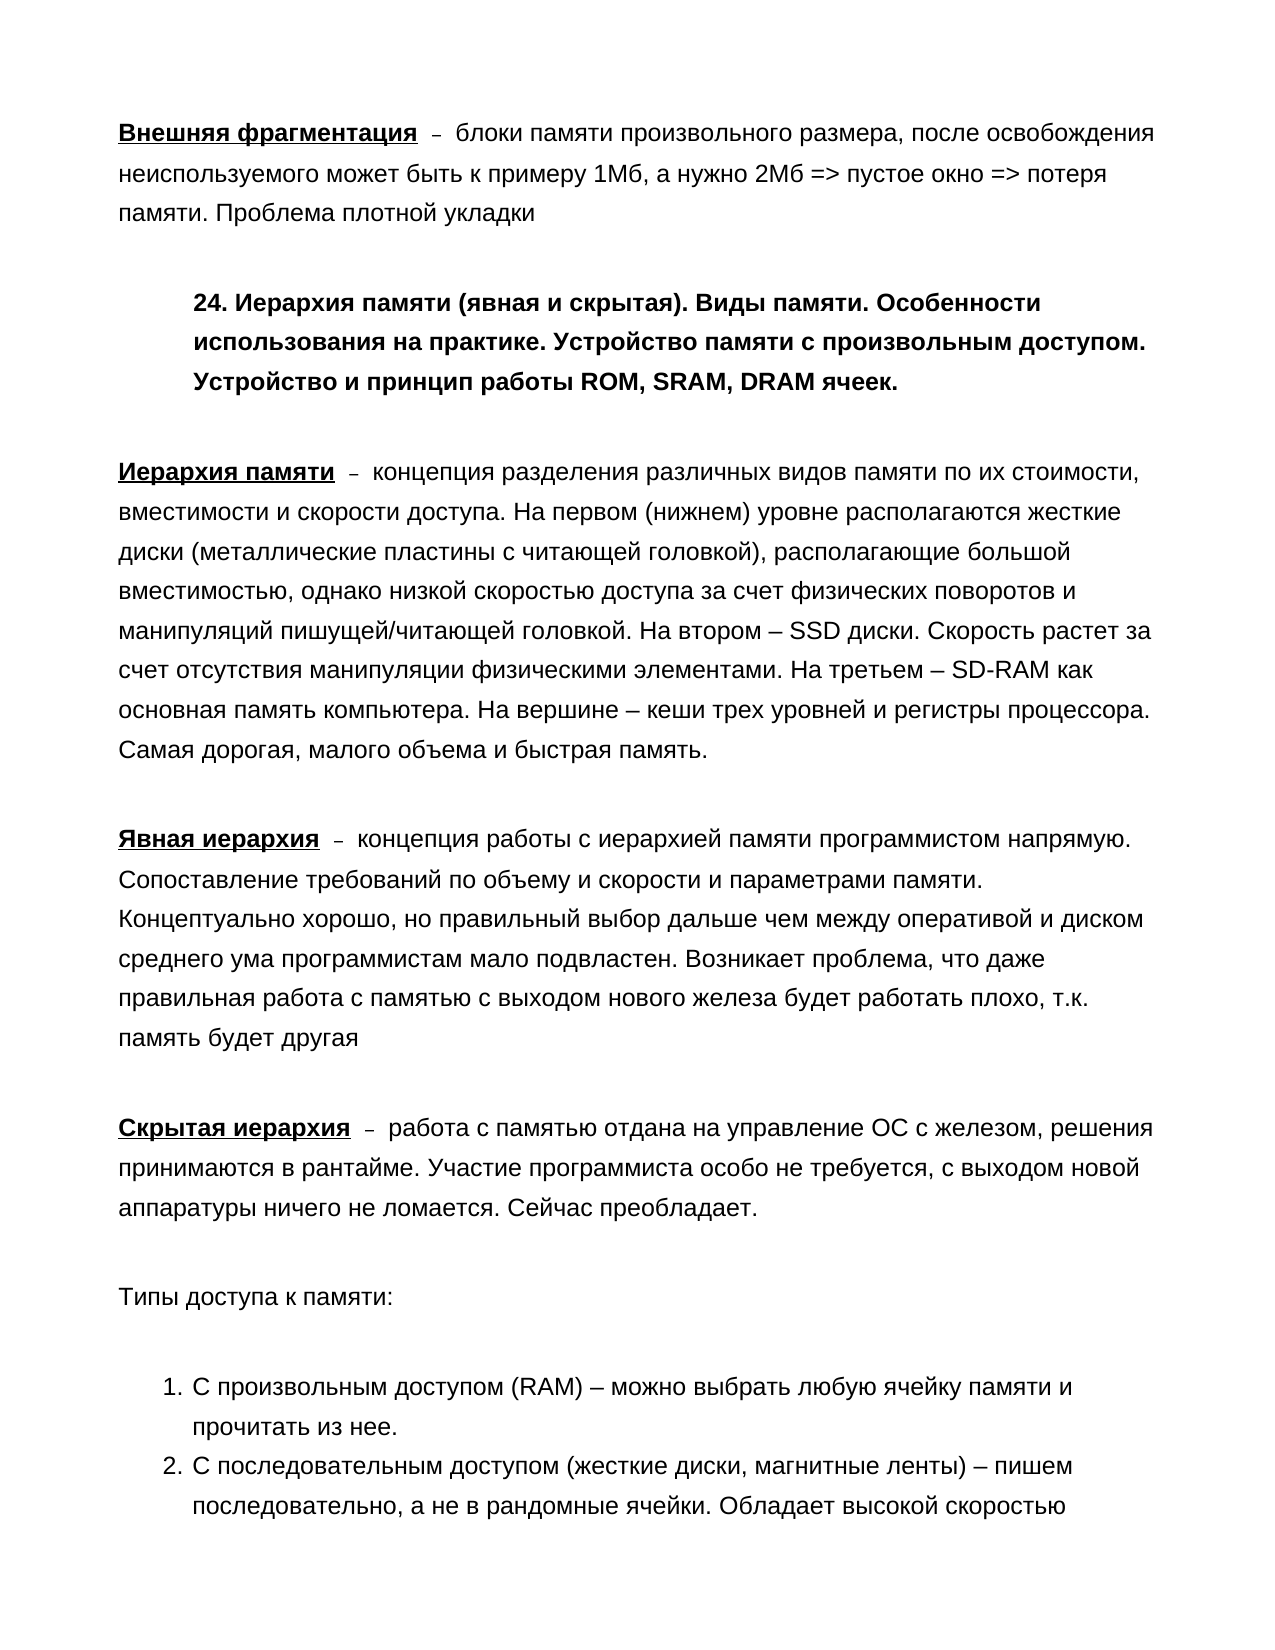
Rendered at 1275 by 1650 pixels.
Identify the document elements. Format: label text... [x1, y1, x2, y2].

text Внешняя фрагментация – блоки памяти произвольного размера, после освобождения неиспользуемого может быть к примеру 1Мб, а нужно 2Мб => пустое окно => потеря памяти. Проблема плотной укладки [118, 118, 1157, 227]
text Типы доступа к памяти: [118, 1282, 1157, 1311]
text Явная иерархия – концепция работы с иерархией памяти программистом напрямую. Сопоставление требований по объему и скорости и параметрами памяти. Концептуально хорошо, но правильный выбор дальше чем между оперативой и диском среднего ума программистам мало подвластен. Возникает проблема, что даже правильная работа с памятью с выходом нового железа будет работать плохо, т.к. память будет другая [118, 824, 1157, 1052]
list С произвольным доступом (RAM) – можно выбрать любую ячейку памяти и прочитать из нее. [162, 1372, 1157, 1440]
text Скрытая иерархия – работа с памятью отдана на управление ОС с железом, решения принимаются в рантайме. Участие программиста особо не требуется, с выходом новой аппаратуры ничего не ломается. Сейчас преобладает. [118, 1113, 1157, 1221]
list С последовательным доступом (жесткие диски, магнитные ленты) – пишем последовательно, а не в рандомные ячейки. Обладает высокой скоростью [162, 1451, 1157, 1519]
subtitle 24. Иерархия памяти (явная и скрытая). Виды памяти. Особенности использования на практике. Устройство памяти с произвольным доступом. Устройство и принцип работы ROM, SRAM, DRAM ячеек. [193, 288, 1157, 396]
text Иерархия памяти – концепция разделения различных видов памяти по их стоимости, вместимости и скорости доступа. На первом (нижнем) уровне располагаются жесткие диски (металлические пластины с читающей головкой), располагающие большой вместимостью, однако низкой скоростью доступа за счет физических поворотов и манипуляций пишущей/читающей головкой. На втором – SSD диски. Скорость растет за счет отсутствия манипуляции физическими элементами. На третьем – SD-RAM как основная память компьютера. На вершине – кеши трех уровней и регистры процессора. Самая дорогая, малого объема и быстрая память. [118, 457, 1157, 763]
